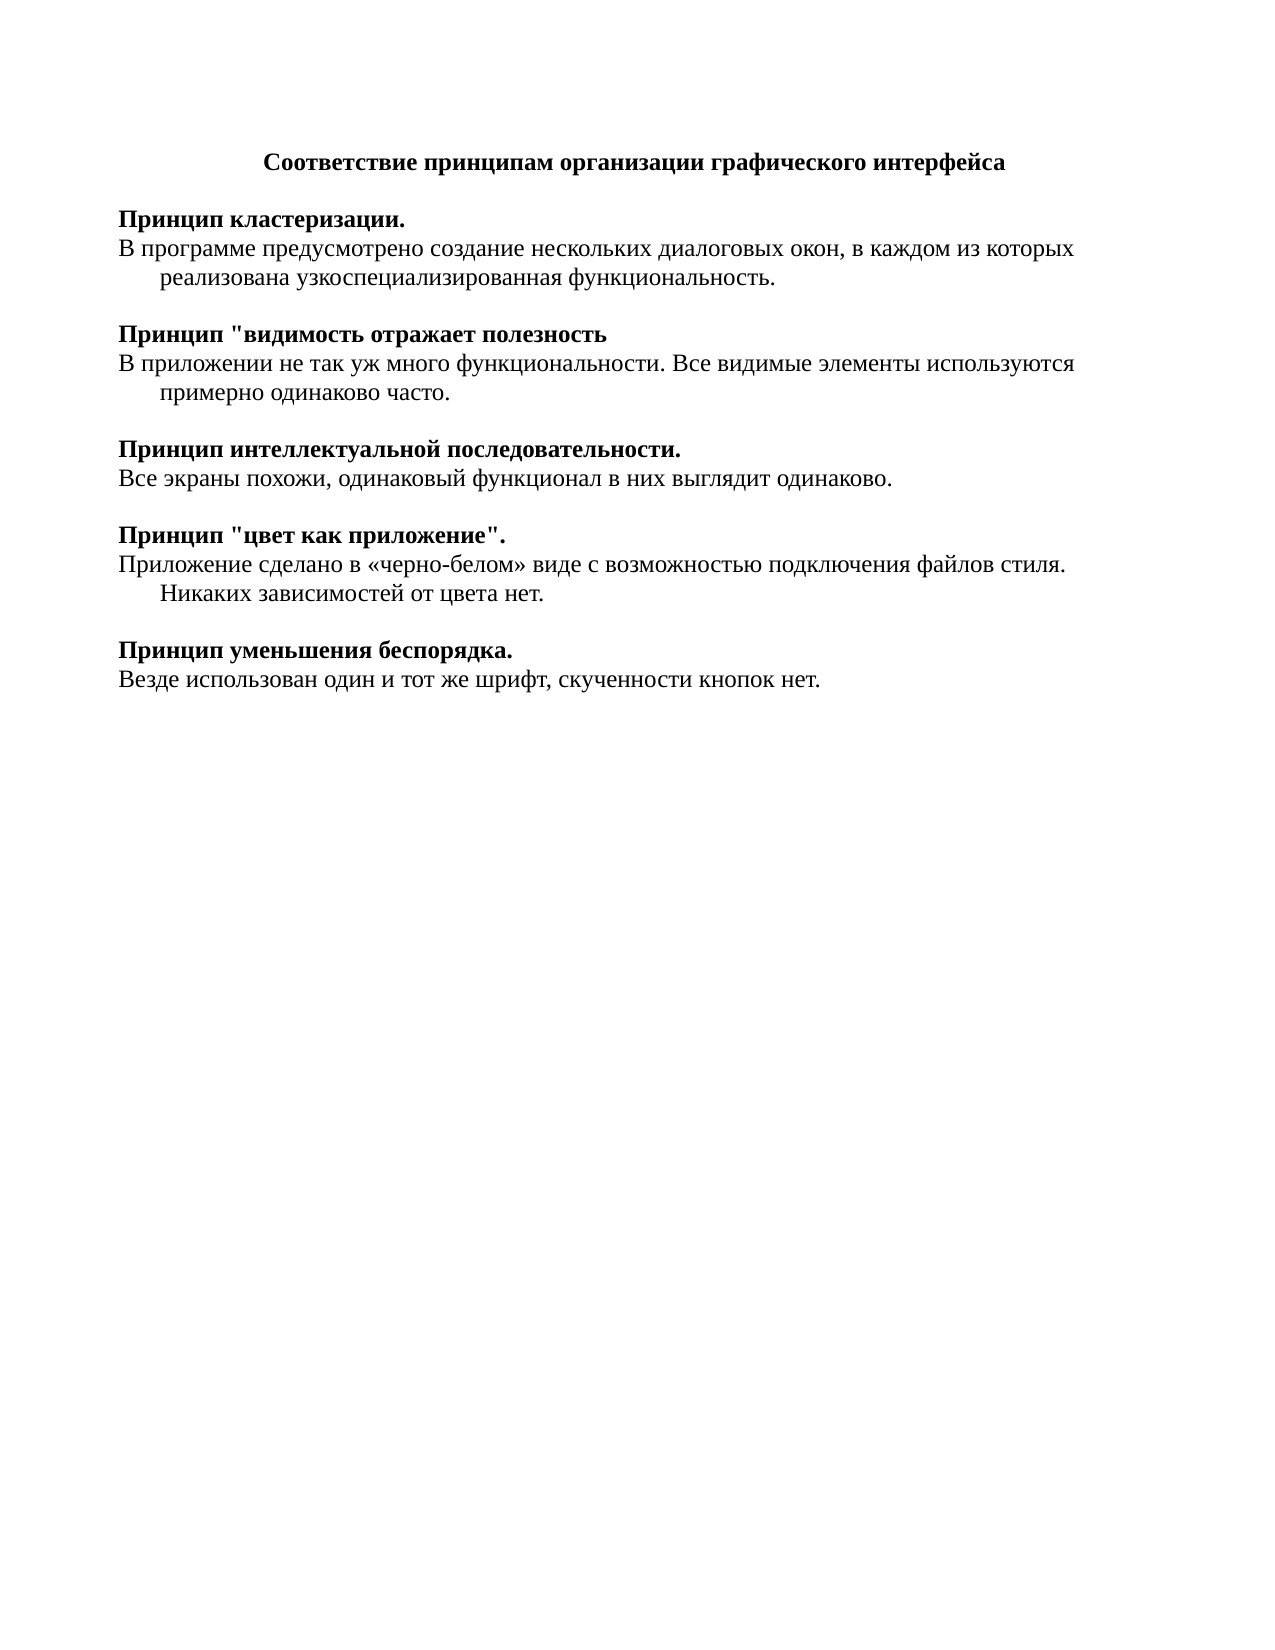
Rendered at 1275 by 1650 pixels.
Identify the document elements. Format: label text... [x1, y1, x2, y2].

text Принцип кластеризации. [118, 204, 1157, 233]
text Везде использован один и тот же шрифт, скученности кнопок нет. [118, 664, 1157, 693]
text Все экраны похожи, одинаковый функционал в них выглядит одинаково. [118, 463, 1157, 492]
text Соответствие принципам организации графического интерфейса [118, 147, 1157, 176]
text Принцип уменьшения беспорядка. [118, 636, 1157, 664]
text Принцип интеллектуальной последовательности. [118, 434, 1157, 463]
text В программе предусмотрено создание нескольких диалоговых окон, в каждом из которых реализована узкоспециализированная функциональность. [118, 233, 1157, 291]
text Принцип "видимость отражает полезность [118, 319, 1157, 348]
text В приложении не так уж много функциональности. Все видимые элементы используются примерно одинаково часто. [118, 348, 1157, 406]
text Приложение сделано в «черно-белом» виде с возможностью подключения файлов стиля. Никаких зависимостей от цвета нет. [118, 549, 1157, 607]
text Принцип "цвет как приложение". [118, 521, 1157, 549]
